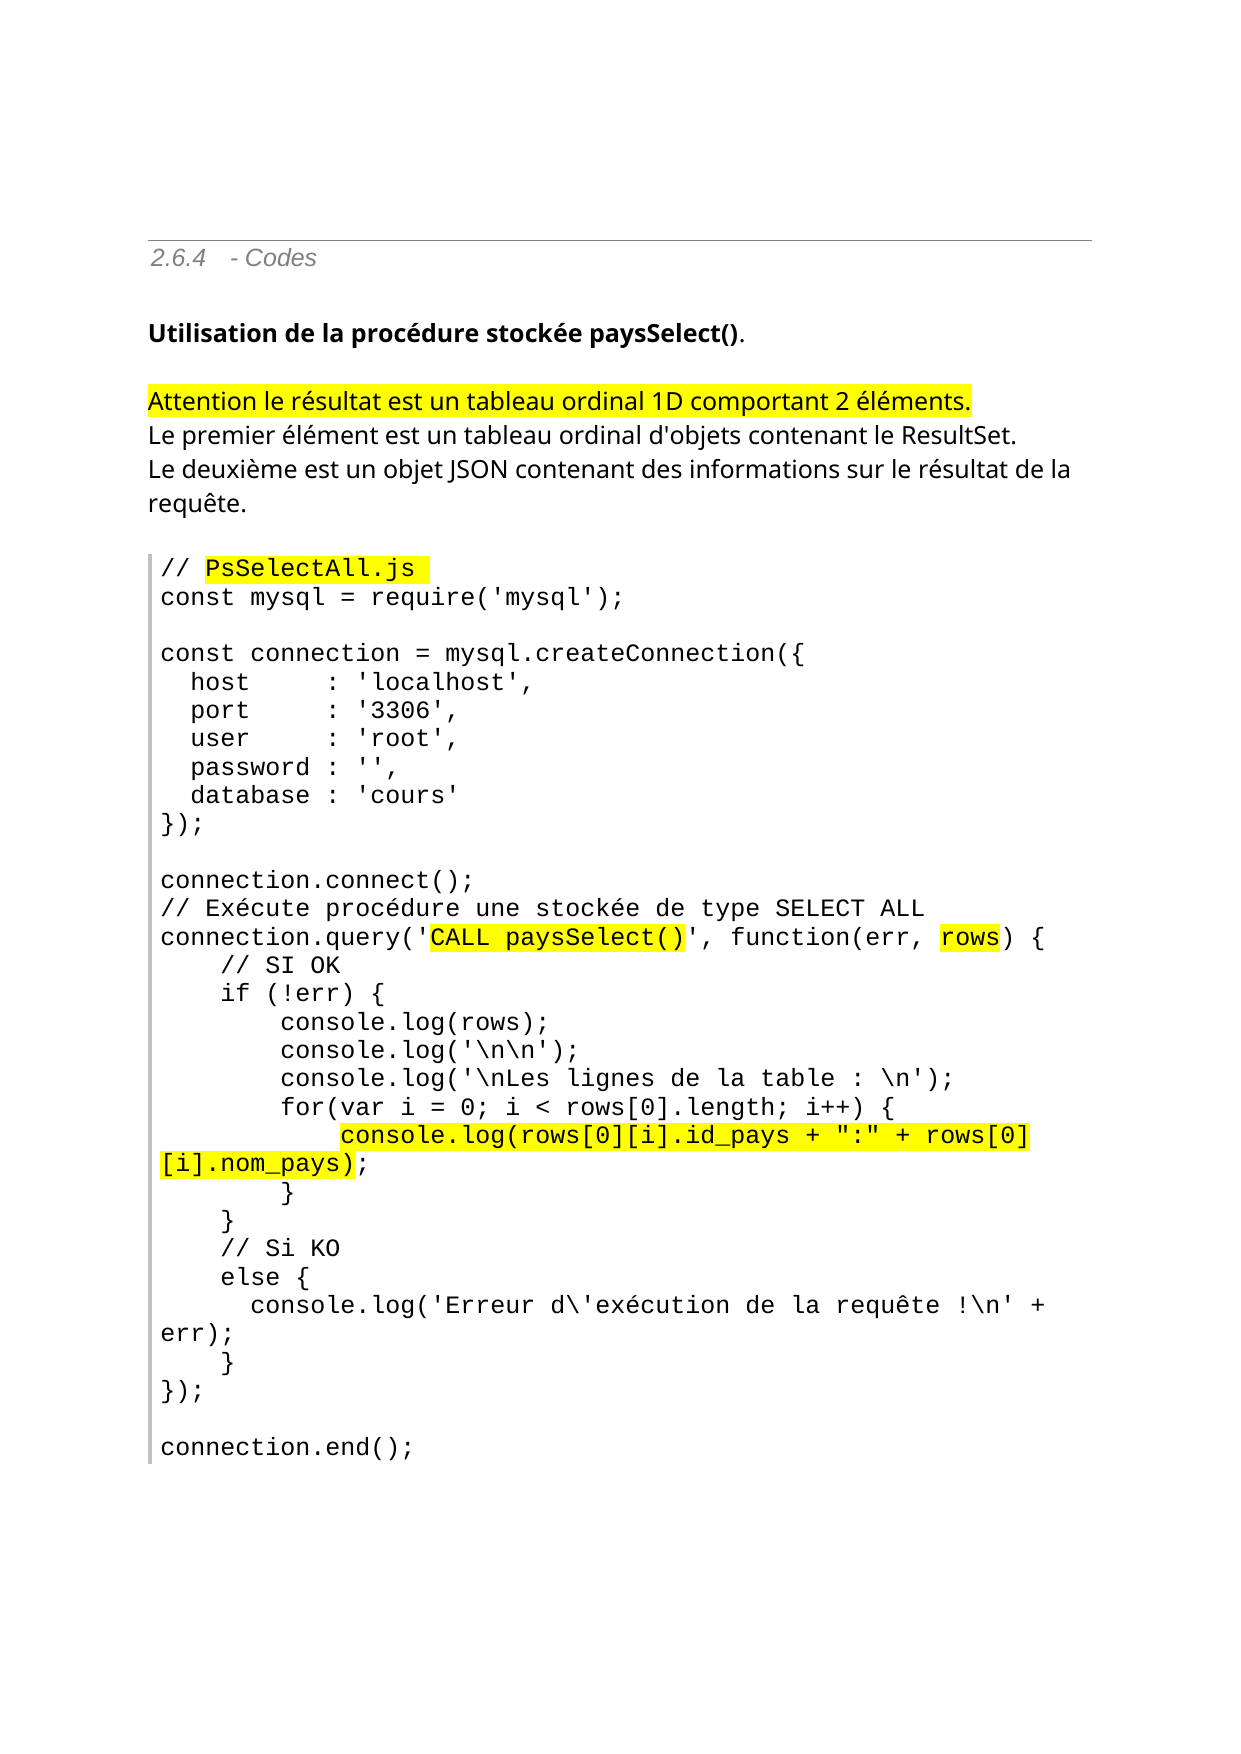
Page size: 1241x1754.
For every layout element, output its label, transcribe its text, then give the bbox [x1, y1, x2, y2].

text port : '3306', [152, 697, 1092, 726]
text } [152, 1349, 1092, 1377]
text connection.query('CALL paysSelect()', function(err, rows) { [152, 924, 1092, 952]
text Le deuxième est un objet JSON contenant des informations sur le résultat de la requête. [148, 452, 1092, 520]
text console.log(rows[0][i].id_pays + ":" + rows[0][i].nom_pays); [152, 1122, 1092, 1179]
text Le premier élément est un tableau ordinal d'objets contenant le ResultSet. [148, 417, 1092, 452]
subtitle - Codes [148, 241, 1092, 275]
text console.log('\n\n'); [152, 1037, 1092, 1066]
text // PsSelectAll.js [152, 554, 1092, 584]
text database : 'cours' [152, 782, 1092, 811]
text user : 'root', [152, 726, 1092, 754]
text password : '', [152, 754, 1092, 782]
text host : 'localhost', [152, 669, 1092, 697]
text }); [152, 1377, 1092, 1406]
text console.log(rows); [152, 1009, 1092, 1037]
text console.log('\nLes lignes de la table : \n'); [152, 1066, 1092, 1094]
text // Si KO [152, 1236, 1092, 1264]
text } [152, 1179, 1092, 1207]
text // Exécute procédure une stockée de type SELECT ALL [152, 896, 1092, 924]
text console.log('Erreur d\'exécution de la requête !\n' + err); [152, 1292, 1092, 1349]
text const mysql = require('mysql'); [152, 584, 1092, 612]
text if (!err) { [152, 981, 1092, 1009]
text connection.connect(); [152, 867, 1092, 896]
text connection.end(); [152, 1434, 1092, 1464]
text Utilisation de la procédure stockée paysSelect(). [148, 315, 1092, 349]
text // SI OK [152, 952, 1092, 981]
text const connection = mysql.createConnection({ [152, 641, 1092, 669]
text Attention le résultat est un tableau ordinal 1D comportant 2 éléments. [148, 383, 1092, 417]
text for(var i = 0; i < rows[0].length; i++) { [152, 1094, 1092, 1122]
text else { [152, 1264, 1092, 1292]
text }); [152, 811, 1092, 839]
text } [152, 1207, 1092, 1236]
